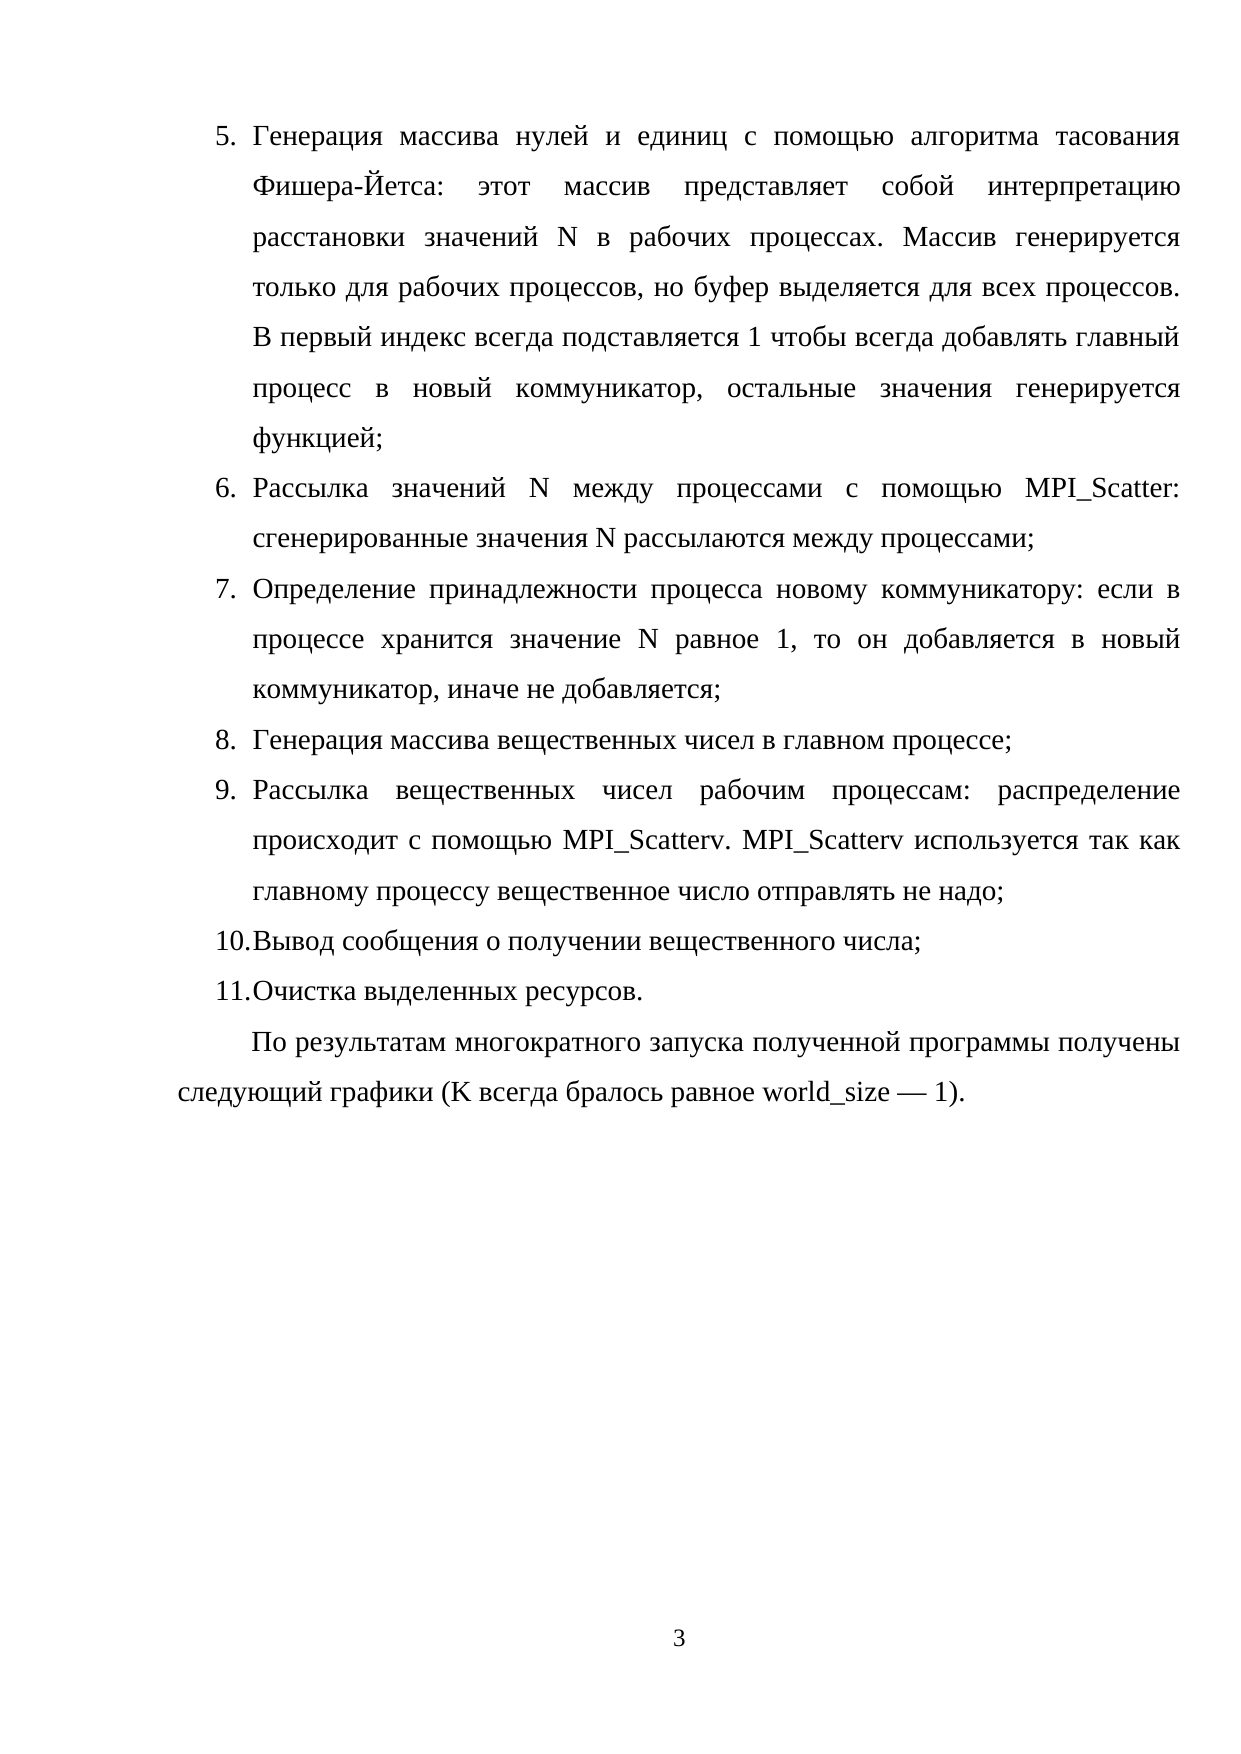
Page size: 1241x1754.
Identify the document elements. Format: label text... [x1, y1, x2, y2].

list Определение принадлежности процесса новому коммуникатору: если в процессе хранится значение N равное 1, то он добавляется в новый коммуникатор, иначе не добавляется; [215, 571, 1181, 705]
list Генерация массива нулей и единиц с помощью алгоритма тасования Фишера-Йетса: этот массив представляет собой интерпретацию расстановки значений N в рабочих процессах. Массив генерируется только для рабочих процессов, но буфер выделяется для всех процессов. В первый индекс всегда подставляется 1 чтобы всегда добавлять главный процесс в новый коммуникатор, остальные значения генерируется функцией; [215, 118, 1181, 453]
list Генерация массива вещественных чисел в главном процессе; [215, 722, 1181, 755]
list Рассылка вещественных чисел рабочим процессам: распределение происходит с помощью MPI_Scatterv. MPI_Scatterv используется так как главному процессу вещественное число отправлять не надо; [215, 772, 1181, 906]
list Вывод сообщения о получении вещественного числа; [215, 923, 1181, 957]
list Рассылка значений N между процессами с помощью MPI_Scatter: сгенерированные значения N рассылаются между процессами; [215, 470, 1181, 554]
list Очистка выделенных ресурсов. [215, 973, 1181, 1007]
text По результатам многократного запуска полученной программы получены следующий графики (K всегда бралось равное world_size — 1). [177, 1024, 1181, 1108]
